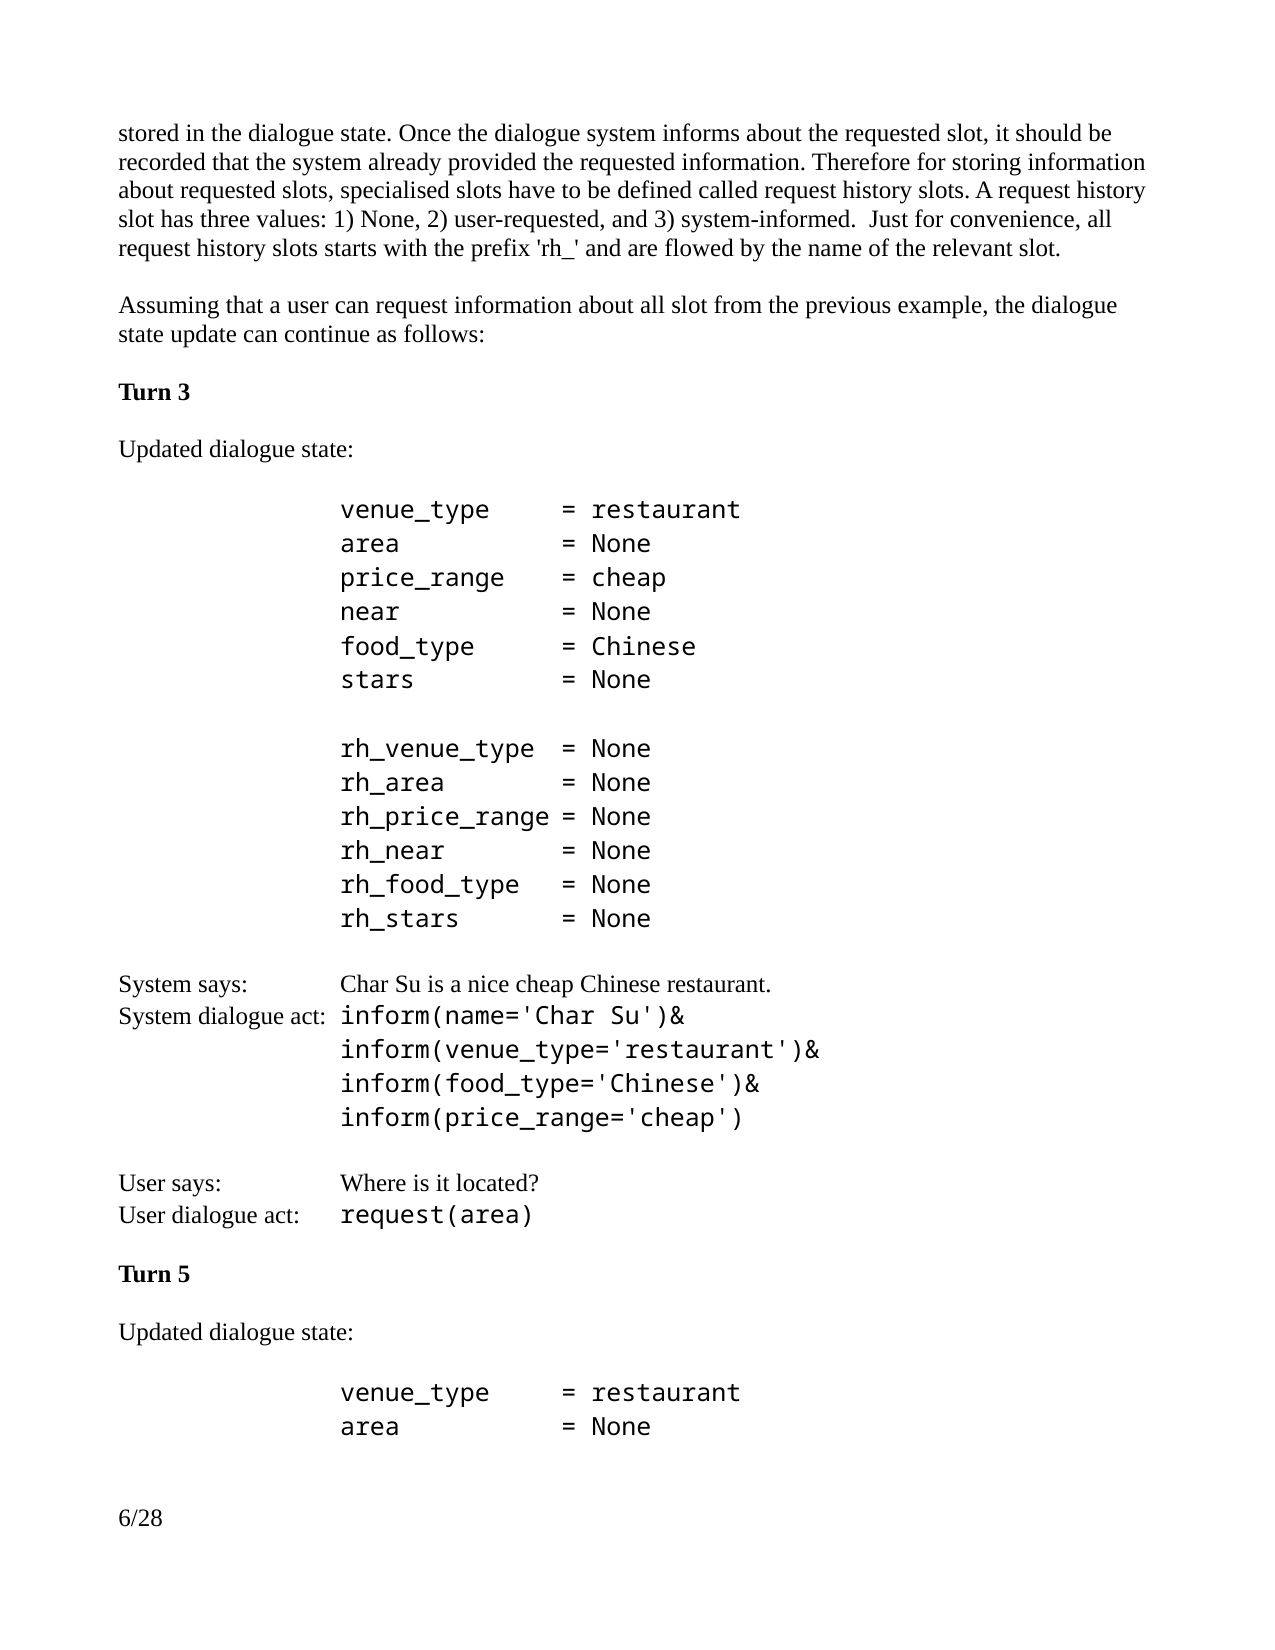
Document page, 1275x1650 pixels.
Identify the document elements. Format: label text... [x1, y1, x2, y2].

text area = None [118, 1408, 1157, 1442]
text User says: Where is it located? [118, 1168, 1157, 1197]
text Assuming that a user can request information about all slot from the previous example, the dialogue state update can continue as follows: [118, 291, 1157, 348]
text Updated dialogue state: [118, 434, 1157, 463]
text System says: Char Su is a nice cheap Chinese restaurant. [118, 969, 1157, 997]
text rh_price_range = None [118, 798, 1157, 832]
text food_type = Chinese [118, 628, 1157, 662]
text venue_type = restaurant [118, 492, 1157, 526]
text near = None [118, 594, 1157, 628]
text User dialogue act: request(area) [118, 1197, 1157, 1231]
text rh_venue_type = None [118, 730, 1157, 764]
text System dialogue act: inform(name='Char Su')& [118, 997, 1157, 1032]
text stored in the dialogue state. Once the dialogue system informs about the requested slot, it should be recorded that the system already provided the requested information. Therefore for storing information about requested slots, specialised slots have to be defined called request history slots. A request history slot has three values: 1) None, 2) user-requested, and 3) system-informed. Just for convenience, all request history slots starts with the prefix 'rh_' and are flowed by the name of the relevant slot. [118, 118, 1157, 262]
text rh_near = None [118, 832, 1157, 867]
text inform(food_type='Chinese')& [118, 1066, 1157, 1100]
text inform(price_range='cheap') [118, 1100, 1157, 1134]
text rh_area = None [118, 764, 1157, 798]
text Turn 5 [118, 1259, 1157, 1288]
text rh_stars = None [118, 901, 1157, 935]
text area = None [118, 526, 1157, 560]
text rh_food_type = None [118, 867, 1157, 901]
text Updated dialogue state: [118, 1317, 1157, 1346]
text Turn 3 [118, 377, 1157, 406]
text stars = None [118, 662, 1157, 696]
text inform(venue_type='restaurant')& [118, 1032, 1157, 1066]
text venue_type = restaurant [118, 1374, 1157, 1408]
text price_range = cheap [118, 560, 1157, 594]
